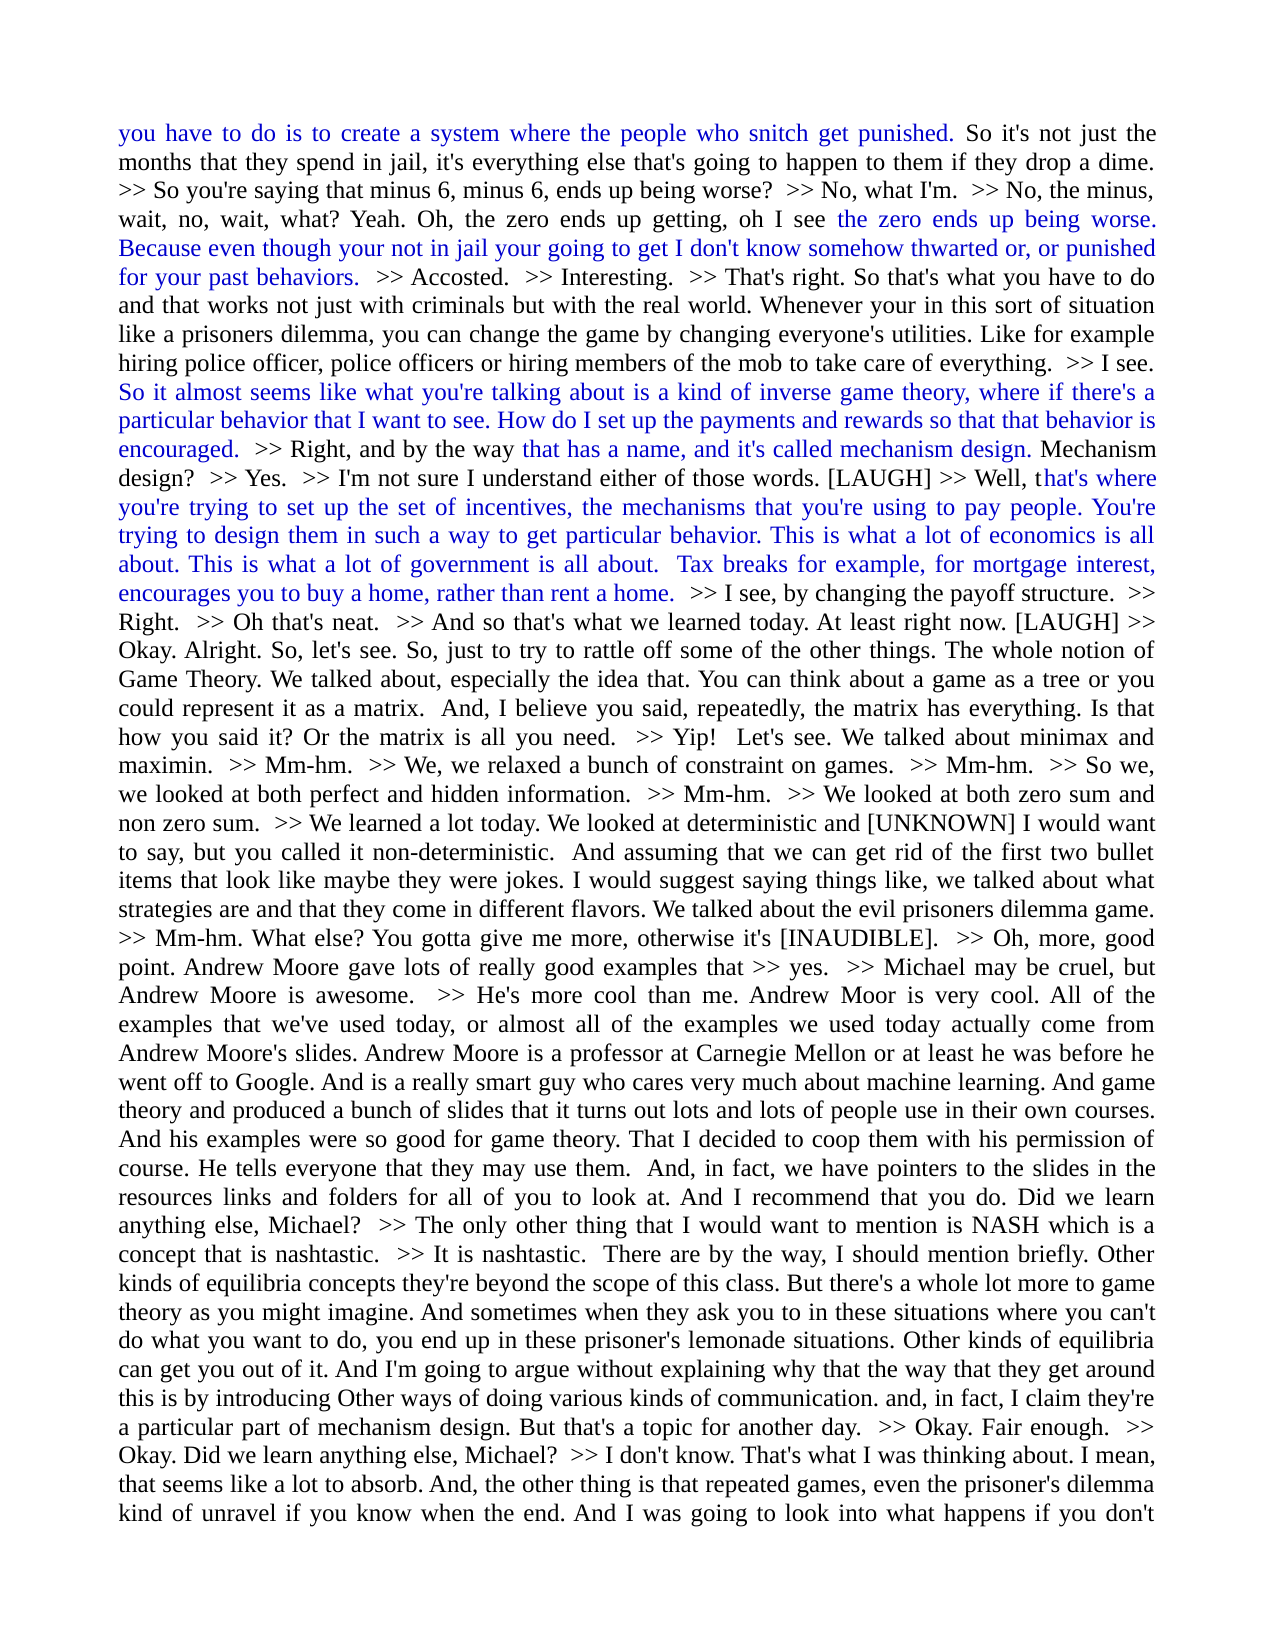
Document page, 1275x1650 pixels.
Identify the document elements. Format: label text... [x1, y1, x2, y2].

text you have to do is to create a system where the people who snitch get punished. So it's not just the months that they spend in jail, it's everything else that's going to happen to them if they drop a dime. >> So you're saying that minus 6, minus 6, ends up being worse? >> No, what I'm. >> No, the minus, wait, no, wait, what? Yeah. Oh, the zero ends up getting, oh I see the zero ends up being worse. Because even though your not in jail your going to get I don't know somehow thwarted or, or punished for your past behaviors. >> Accosted. >> Interesting. >> That's right. So that's what you have to do and that works not just with criminals but with the real world. Whenever your in this sort of situation like a prisoners dilemma, you can change the game by changing everyone's utilities. Like for example hiring police officer, police officers or hiring members of the mob to take care of everything. >> I see. So it almost seems like what you're talking about is a kind of inverse game theory, where if there's a particular behavior that I want to see. How do I set up the payments and rewards so that that behavior is encouraged. >> Right, and by the way that has a name, and it's called mechanism design. Mechanism design? >> Yes. >> I'm not sure I understand either of those words. [LAUGH] >> Well, that's where you're trying to set up the set of incentives, the mechanisms that you're using to pay people. You're trying to design them in such a way to get particular behavior. This is what a lot of economics is all about. This is what a lot of government is all about. Tax breaks for example, for mortgage interest, encourages you to buy a home, rather than rent a home. >> I see, by changing the payoff structure. >> Right. >> Oh that's neat. >> And so that's what we learned today. At least right now. [LAUGH] >> Okay. Alright. So, let's see. So, just to try to rattle off some of the other things. The whole notion of Game Theory. We talked about, especially the idea that. You can think about a game as a tree or you could represent it as a matrix. And, I believe you said, repeatedly, the matrix has everything. Is that how you said it? Or the matrix is all you need. >> Yip! Let's see. We talked about minimax and maximin. >> Mm-hm. >> We, we relaxed a bunch of constraint on games. >> Mm-hm. >> So we, we looked at both perfect and hidden information. >> Mm-hm. >> We looked at both zero sum and non zero sum. >> We learned a lot today. We looked at deterministic and [UNKNOWN] I would want to say, but you called it non-deterministic. And assuming that we can get rid of the first two bullet items that look like maybe they were jokes. I would suggest saying things like, we talked about what strategies are and that they come in different flavors. We talked about the evil prisoners dilemma game. >> Mm-hm. What else? You gotta give me more, otherwise it's [INAUDIBLE]. >> Oh, more, good point. Andrew Moore gave lots of really good examples that >> yes. >> Michael may be cruel, but Andrew Moore is awesome. >> He's more cool than me. Andrew Moor is very cool. All of the examples that we've used today, or almost all of the examples we used today actually come from Andrew Moore's slides. Andrew Moore is a professor at Carnegie Mellon or at least he was before he went off to Google. And is a really smart guy who cares very much about machine learning. And game theory and produced a bunch of slides that it turns out lots and lots of people use in their own courses. And his examples were so good for game theory. That I decided to coop them with his permission of course. He tells everyone that they may use them. And, in fact, we have pointers to the slides in the resources links and folders for all of you to look at. And I recommend that you do. Did we learn anything else, Michael? >> The only other thing that I would want to mention is NASH which is a concept that is nashtastic. >> It is nashtastic. There are by the way, I should mention briefly. Other kinds of equilibria concepts they're beyond the scope of this class. But there's a whole lot more to game theory as you might imagine. And sometimes when they ask you to in these situations where you can't do what you want to do, you end up in these prisoner's lemonade situations. Other kinds of equilibria can get you out of it. And I'm going to argue without explaining why that the way that they get around this is by introducing Other ways of doing various kinds of communication. and, in fact, I claim they're a particular part of mechanism design. But that's a topic for another day. >> Okay. Fair enough. >> Okay. Did we learn anything else, Michael? >> I don't know. That's what I was thinking about. I mean, that seems like a lot to absorb. And, the other thing is that repeated games, even the prisoner's dilemma kind of unravel if you know when the end. And I was going to look into what happens if you don't [118, 118, 1157, 1527]
